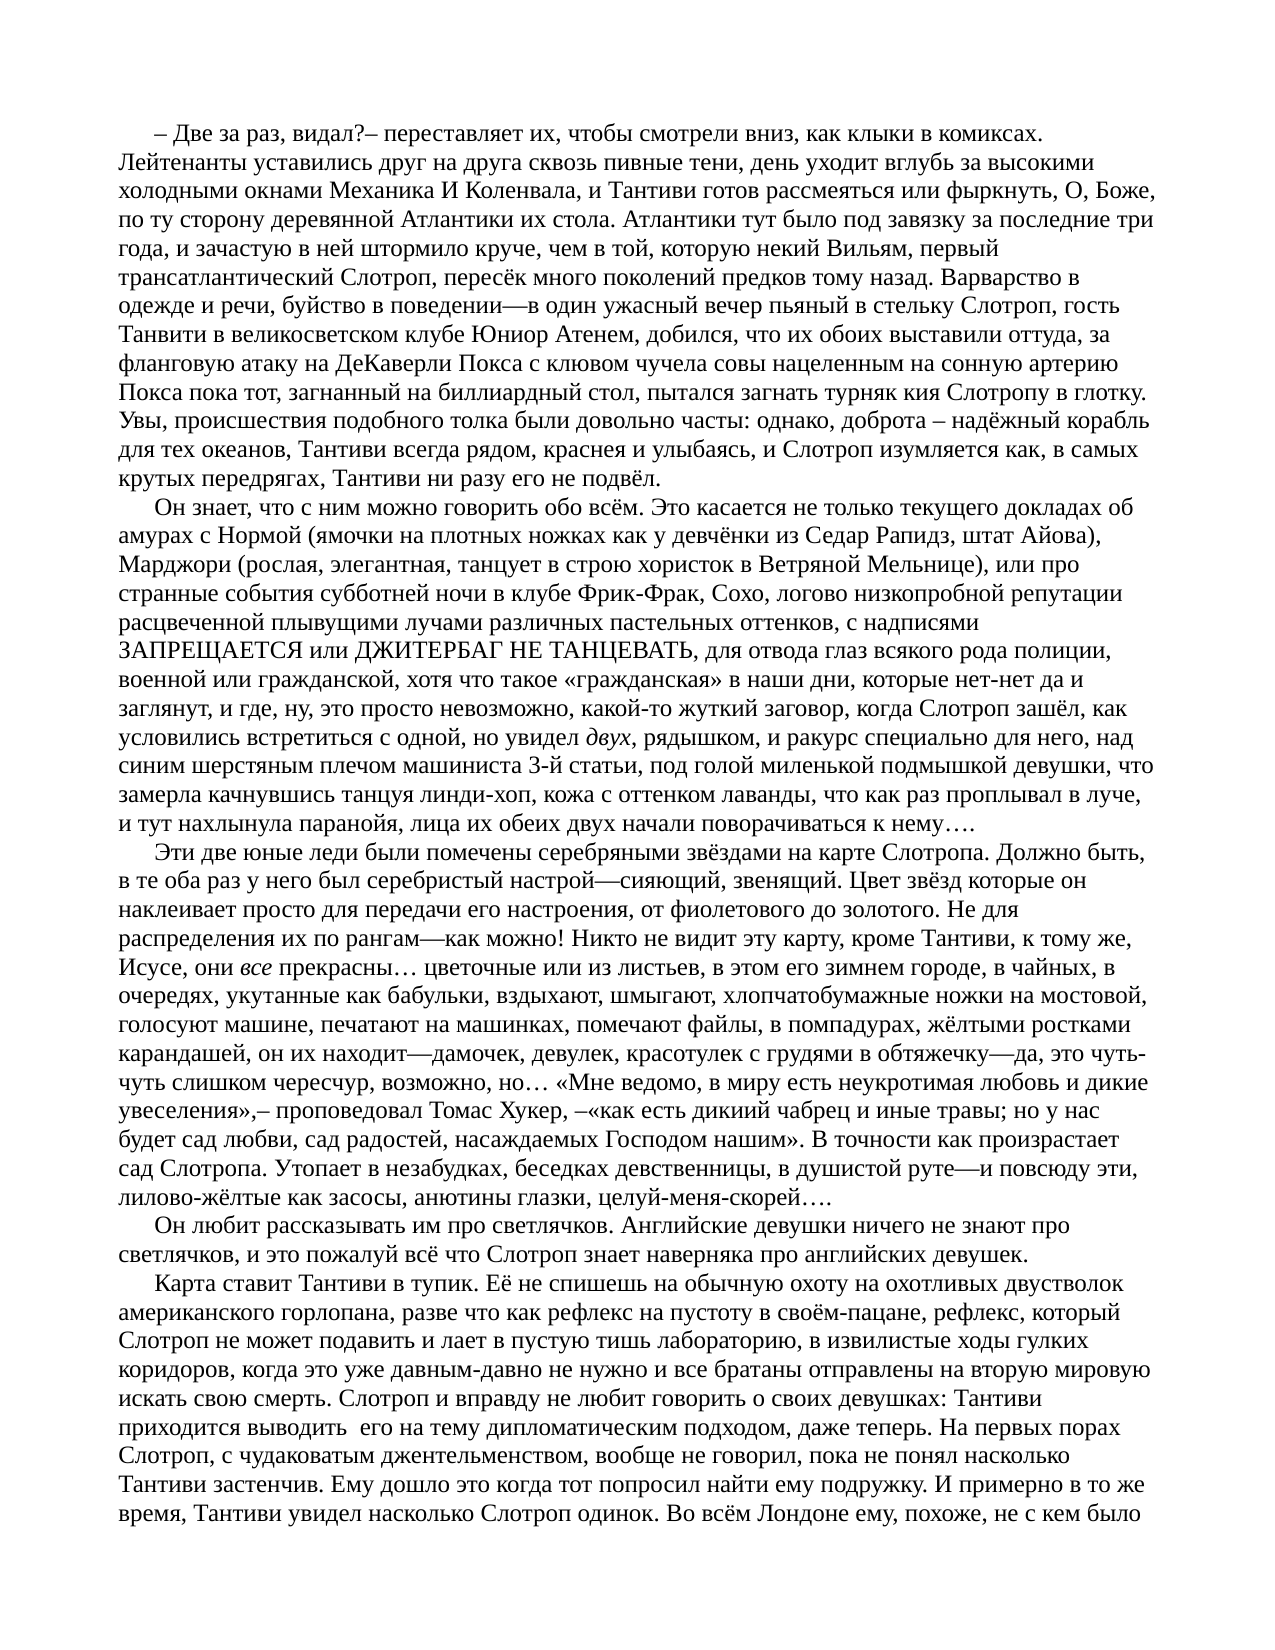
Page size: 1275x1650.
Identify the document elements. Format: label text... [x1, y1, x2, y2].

text Карта ставит Тантиви в тупик. Её не спишешь на обычную охоту на охотливых двустволок американского горлопана, разве что как рефлекс на пустоту в своём-пацане, рефлекс, который Слотроп не может подавить и лает в пустую тишь лабораторию, в извилистые ходы гулких коридоров, когда это уже давным-давно не нужно и все братаны отправлены на вторую мировую искать свою смерть. Слотроп и вправду не любит говорить о своих девушках: Тантиви приходится выводить его на тему дипломатическим подходом, даже теперь. На первых порах Слотроп, с чудаковатым джентельменством, вообще не говорил, пока не понял насколько Тантиви застенчив. Ему дошло это когда тот попросил найти ему подружку. И примерно в то же время, Тантиви увидел насколько Слотроп одинок. Во всём Лондоне ему, похоже, не с кем было [118, 1268, 1157, 1527]
text Эти две юные леди были помечены серебряными звёздами на карте Слотропа. Должно быть, в те оба раз у него был серебристый настрой—сияющий, звенящий. Цвет звёзд которые он наклеивает просто для передачи его настроения, от фиолетового до золотого. Не для распределения их по рангам—как можно! Никто не видит эту карту, кроме Тантиви, к тому же, Исусе, они все прекрасны… цветочные или из листьев, в этом его зимнем городе, в чайных, в очередях, укутанные как бабульки, вздыхают, шмыгают, хлопчатобумажные ножки на мостовой, голосуют машине, печатают на машинках, помечают файлы, в помпадурах, жёлтыми ростками карандашей, он их находит—дамочек, девулек, красотулек с грудями в обтяжечку—да, это чуть-чуть слишком чересчур, возможно, но… «Мне ведомо, в миру есть неукротимая любовь и дикие увеселения»,– проповедовал Томас Хукер, –«как есть дикиий чабрец и иные травы; но у нас будет сад любви, сад радостей, насаждаемых Господом нашим». В точности как произрастает сад Слотропа. Утопает в незабудках, беседках девственницы, в душистой руте—и повсюду эти, лилово-жёлтые как засосы, анютины глазки, целуй-меня-скорей…. [118, 837, 1157, 1211]
text Он любит рассказывать им про светлячков. Английские девушки ничего не знают про светлячков, и это пожалуй всё что Слотроп знает наверняка про английских девушек. [118, 1211, 1157, 1268]
text – Две за раз, видал?– переставляет их, чтобы смотрели вниз, как клыки в комиксах. Лейтенанты уставились друг на друга сквозь пивные тени, день уходит вглубь за высокими холодными окнами Механика И Коленвала, и Тантиви готов рассмеяться или фыркнуть, О, Боже, по ту сторону деревянной Атлантики их стола. Атлантики тут было под завязку за последние три года, и зачастую в ней штормило круче, чем в той, которую некий Вильям, первый трансатлантический Слотроп, пересёк много поколений предков тому назад. Варварство в одежде и речи, буйство в поведении—в один ужасный вечер пьяный в стельку Слотроп, гость Танвити в великосветском клубе Юниор Атенем, добился, что их обоих выставили оттуда, за фланговую атаку на ДеКаверли Покса с клювом чучела совы нацеленным на сонную артерию Покса пока тот, загнанный на биллиардный стол, пытался загнать турняк кия Слотропу в глотку. Увы, происшествия подобного толка были довольно часты: однако, доброта – надёжный корабль для тех океанов, Тантиви всегда рядом, краснея и улыбаясь, и Слотроп изумляется как, в самых крутых передрягах, Тантиви ни разу его не подвёл. [118, 118, 1157, 492]
text Он знает, что с ним можно говорить обо всём. Это касается не только текущего докладах об амурах с Нормой (ямочки на плотных ножках как у девчёнки из Седар Рапидз, штат Айова), Марджори (рослая, элегантная, танцует в строю хористок в Ветряной Мельнице), или про странные события субботней ночи в клубе Фрик-Фрак, Сохо, логово низкопробной репутации расцвеченной плывущими лучами различных пастельных оттенков, с надписями ЗАПРЕЩАЕТСЯ или ДЖИТЕРБАГ НЕ ТАНЦЕВАТЬ, для отвода глаз всякого рода полиции, военной или гражданской, хотя что такое «гражданская» в наши дни, которые нет-нет да и заглянут, и где, ну, это просто невозможно, какой-то жуткий заговор, когда Слотроп зашёл, как условились встретиться с одной, но увидел двух, рядышком, и ракурс специально для него, над синим шерстяным плечом машиниста 3-й статьи, под голой миленькой подмышкой девушки, что замерла качнувшись танцуя линди-хоп, кожа с оттенком лаванды, что как раз проплывал в луче, и тут нахлынула паранойя, лица их обеих двух начали поворачиваться к нему…. [118, 492, 1157, 837]
